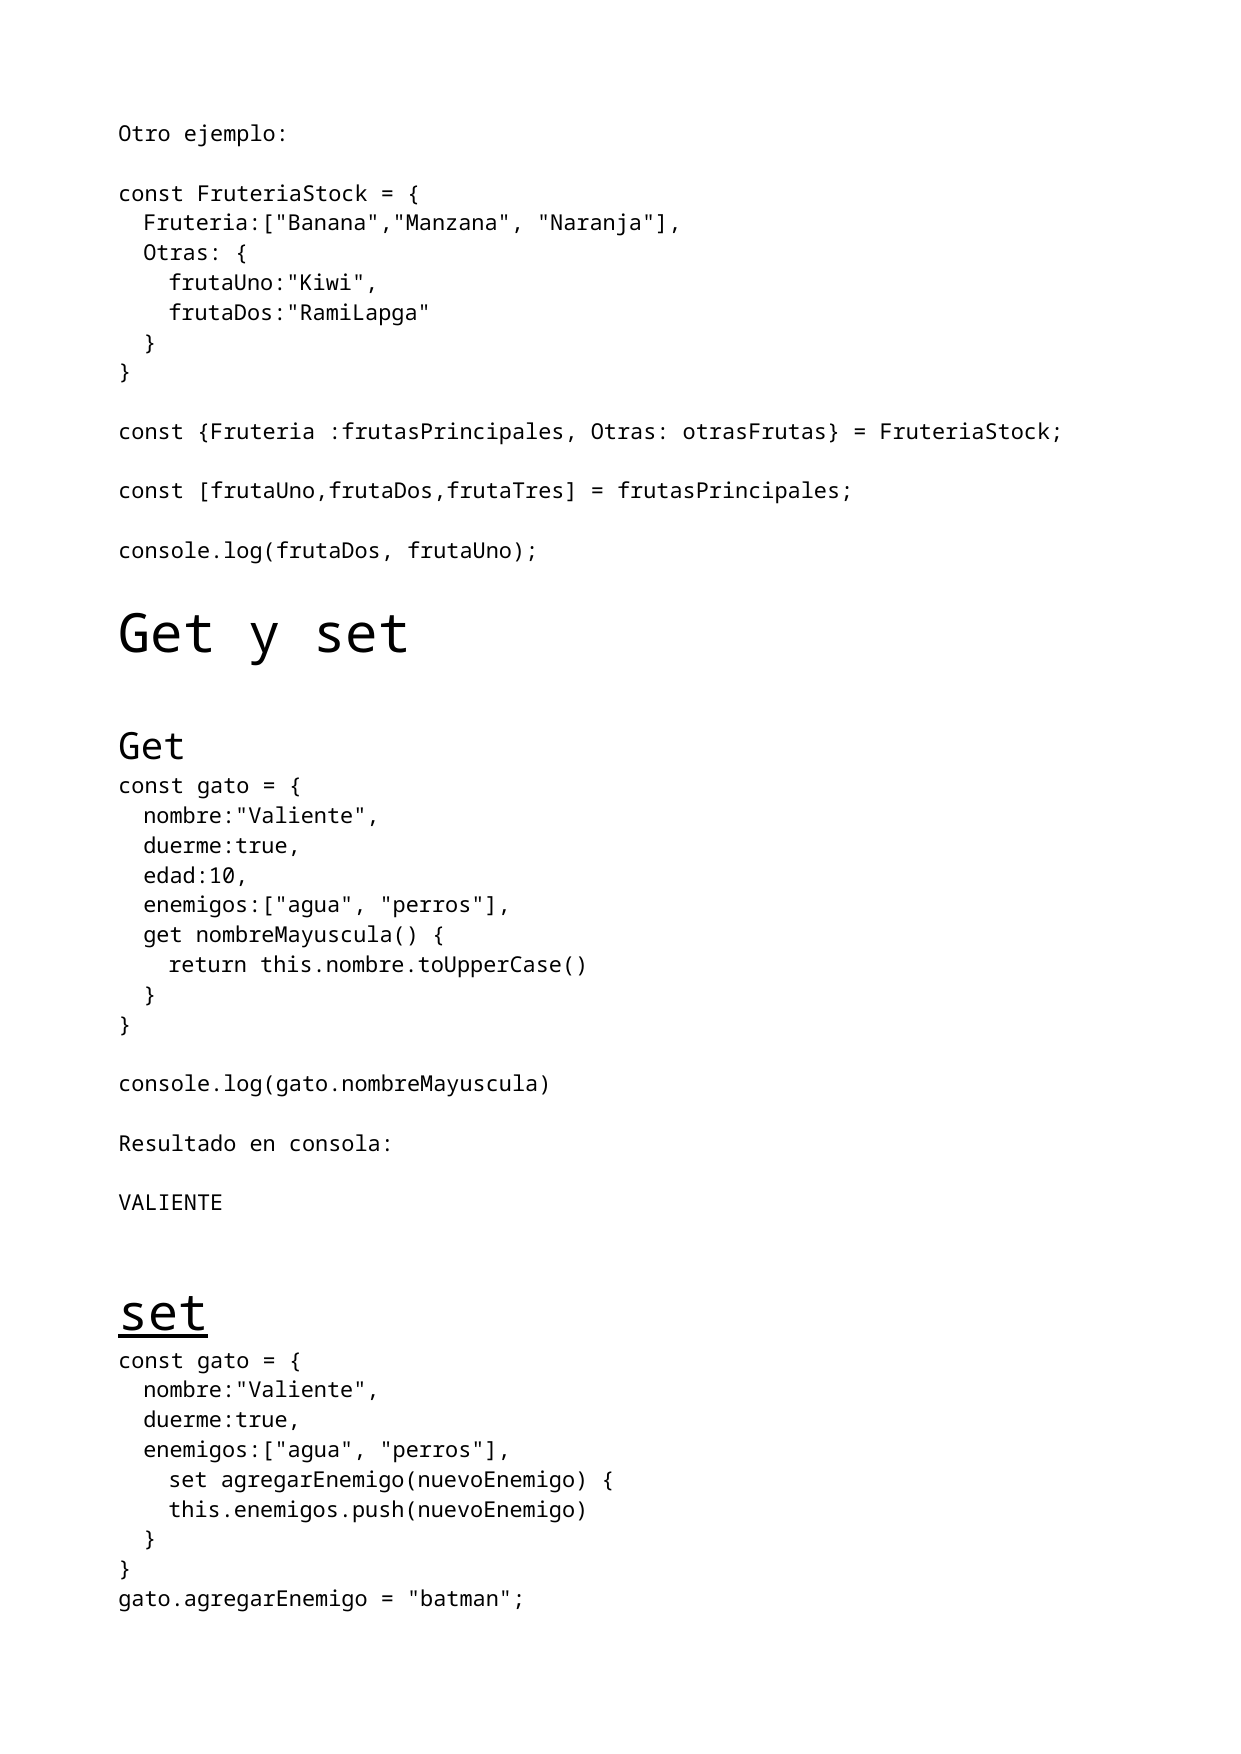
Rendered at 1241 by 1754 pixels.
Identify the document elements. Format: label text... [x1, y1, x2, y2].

text nombre:"Valiente", [118, 1374, 1122, 1404]
text get nombreMayuscula() { [118, 919, 1122, 949]
text gato.agregarEnemigo = "batman"; [118, 1583, 1122, 1613]
text const {Fruteria :frutasPrincipales, Otras: otrasFrutas} = FruteriaStock; [118, 416, 1122, 446]
text const gato = { [118, 770, 1122, 800]
text const gato = { [118, 1345, 1122, 1374]
text Get [118, 719, 1122, 770]
text duerme:true, [118, 1404, 1122, 1434]
text const [frutaUno,frutaDos,frutaTres] = frutasPrincipales; [118, 475, 1122, 505]
text enemigos:["agua", "perros"], [118, 889, 1122, 919]
text edad:10, [118, 859, 1122, 889]
text Otras: { [118, 237, 1122, 267]
text console.log(gato.nombreMayuscula) [118, 1068, 1122, 1098]
text const FruteriaStock = { [118, 178, 1122, 207]
text } [118, 979, 1122, 1008]
text set agregarEnemigo(nuevoEnemigo) { [118, 1464, 1122, 1494]
text } [118, 356, 1122, 386]
text } [118, 327, 1122, 356]
text frutaUno:"Kiwi", [118, 267, 1122, 297]
text } [118, 1523, 1122, 1553]
text Get y set [118, 594, 1122, 668]
text frutaDos:"RamiLapga" [118, 297, 1122, 327]
text enemigos:["agua", "perros"], [118, 1434, 1122, 1464]
text } [118, 1553, 1122, 1583]
text Otro ejemplo: [118, 118, 1122, 148]
text console.log(frutaDos, frutaUno); [118, 535, 1122, 564]
text VALIENTE [118, 1187, 1122, 1217]
text this.enemigos.push(nuevoEnemigo) [118, 1494, 1122, 1523]
text Fruteria:["Banana","Manzana", "Naranja"], [118, 207, 1122, 237]
text Resultado en consola: [118, 1128, 1122, 1157]
text duerme:true, [118, 830, 1122, 859]
text return this.nombre.toUpperCase() [118, 949, 1122, 979]
text nombre:"Valiente", [118, 800, 1122, 830]
text } [118, 1008, 1122, 1038]
text set [118, 1277, 1122, 1345]
